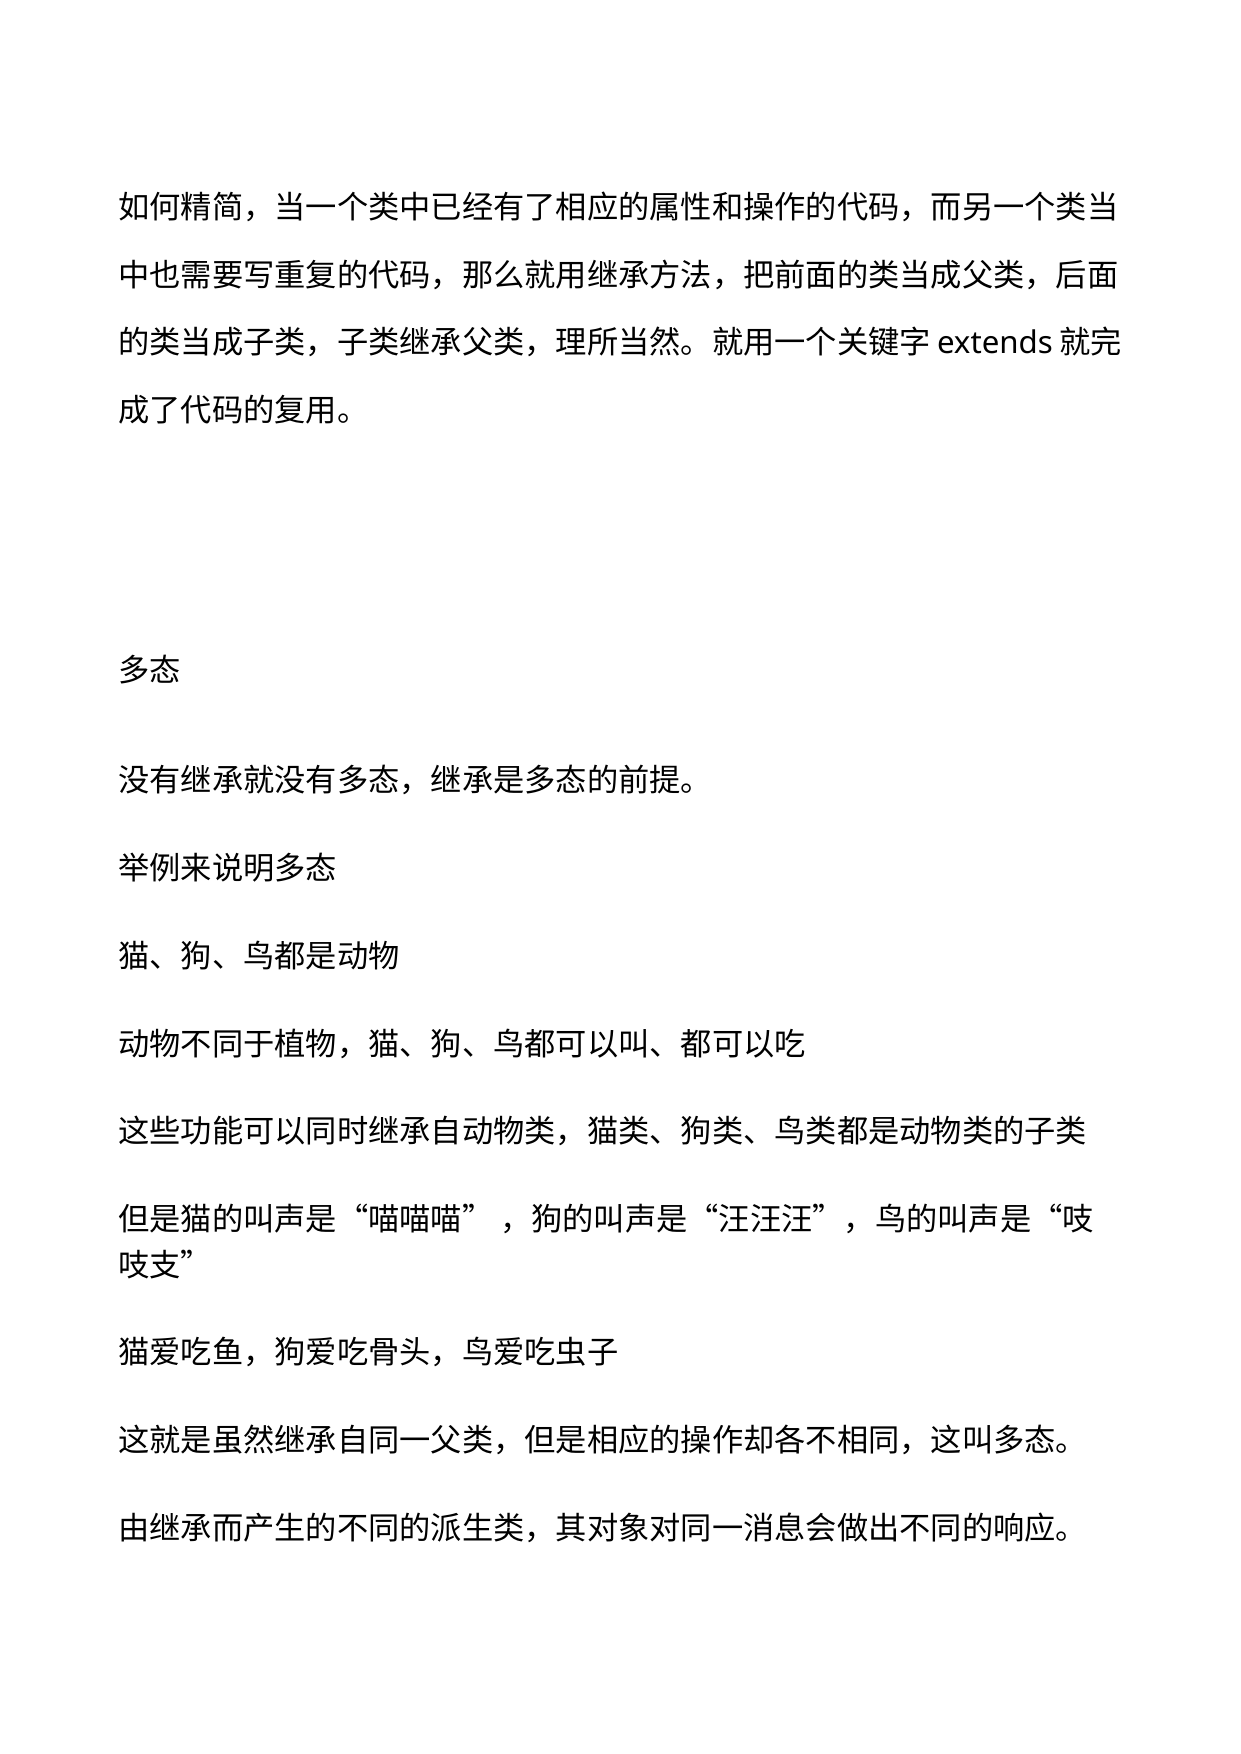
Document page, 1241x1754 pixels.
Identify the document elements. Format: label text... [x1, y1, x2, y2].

text 猫、狗、鸟都是动物 [118, 931, 1122, 976]
text 多态 [118, 645, 1122, 690]
text 猫爱吃鱼，狗爱吃骨头，鸟爱吃虫子 [118, 1327, 1122, 1373]
text 如何精简，当一个类中已经有了相应的属性和操作的代码，而另一个类当中也需要写重复的代码，那么就用继承方法，把前面的类当成父类，后面的类当成子类，子类继承父类，理所当然。就用一个关键字extends就完成了代码的复用。 [118, 182, 1122, 431]
text 举例来说明多态 [118, 843, 1122, 888]
text 动物不同于植物，猫、狗、鸟都可以叫、都可以吃 [118, 1019, 1122, 1064]
text 没有继承就没有多态，继承是多态的前提。 [118, 755, 1122, 801]
text 但是猫的叫声是“喵喵喵” ，狗的叫声是“汪汪汪”，鸟的叫声是“吱吱支” [118, 1194, 1122, 1285]
text 由继承而产生的不同的派生类，其对象对同一消息会做出不同的响应。 [118, 1503, 1122, 1548]
text 这就是虽然继承自同一父类，但是相应的操作却各不相同，这叫多态。 [118, 1415, 1122, 1461]
text 这些功能可以同时继承自动物类，猫类、狗类、鸟类都是动物类的子类 [118, 1107, 1122, 1152]
